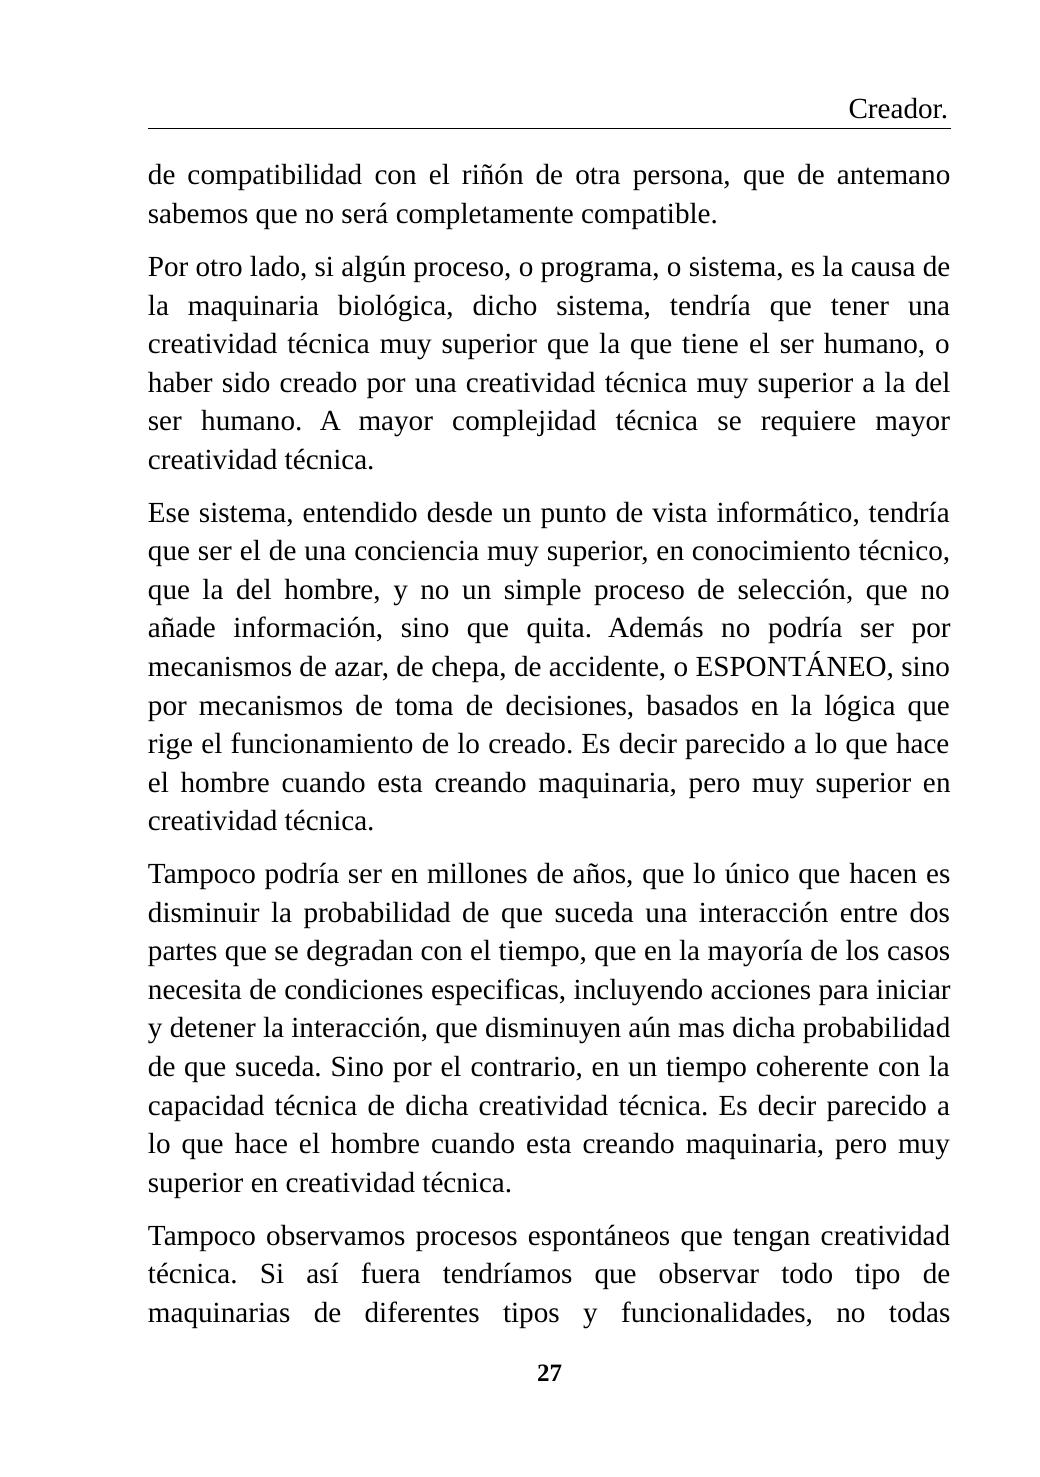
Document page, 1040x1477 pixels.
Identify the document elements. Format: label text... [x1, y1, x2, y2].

text Tampoco podría ser en millones de años, que lo único que hacen es disminuir la probabilidad de que suceda una interacción entre dos partes que se degradan con el tiempo, que en la mayoría de los casos necesita de condiciones especificas, incluyendo acciones para iniciar y detener la interacción, que disminuyen aún mas dicha probabilidad de que suceda. Sino por el contrario, en un tiempo coherente con la capacidad técnica de dicha creatividad técnica. Es decir parecido a lo que hace el hombre cuando esta creando maquinaria, pero muy superior en creatividad técnica. [148, 856, 951, 1198]
text Tampoco observamos procesos espontáneos que tengan creatividad técnica. Si así fuera tendríamos que observar todo tipo de maquinarias de diferentes tipos y funcionalidades, no todas [148, 1218, 951, 1328]
text Por otro lado, si algún proceso, o programa, o sistema, es la causa de la maquinaria biológica, dicho sistema, tendría que tener una creatividad técnica muy superior que la que tiene el ser humano, o haber sido creado por una creatividad técnica muy superior a la del ser humano. A mayor complejidad técnica se requiere mayor creatividad técnica. [148, 249, 951, 475]
text Ese sistema, entendido desde un punto de vista informático, tendría que ser el de una conciencia muy superior, en conocimiento técnico, que la del hombre, y no un simple proceso de selección, que no añade información, sino que quita. Además no podría ser por mecanismos de azar, de chepa, de accidente, o ESPONTÁNEO, sino por mecanismos de toma de decisiones, basados en la lógica que rige el funcionamiento de lo creado. Es decir parecido a lo que hace el hombre cuando esta creando maquinaria, pero muy superior en creatividad técnica. [148, 495, 951, 837]
text de compatibilidad con el riñón de otra persona, que de antemano sabemos que no será completamente compatible. [148, 157, 951, 229]
